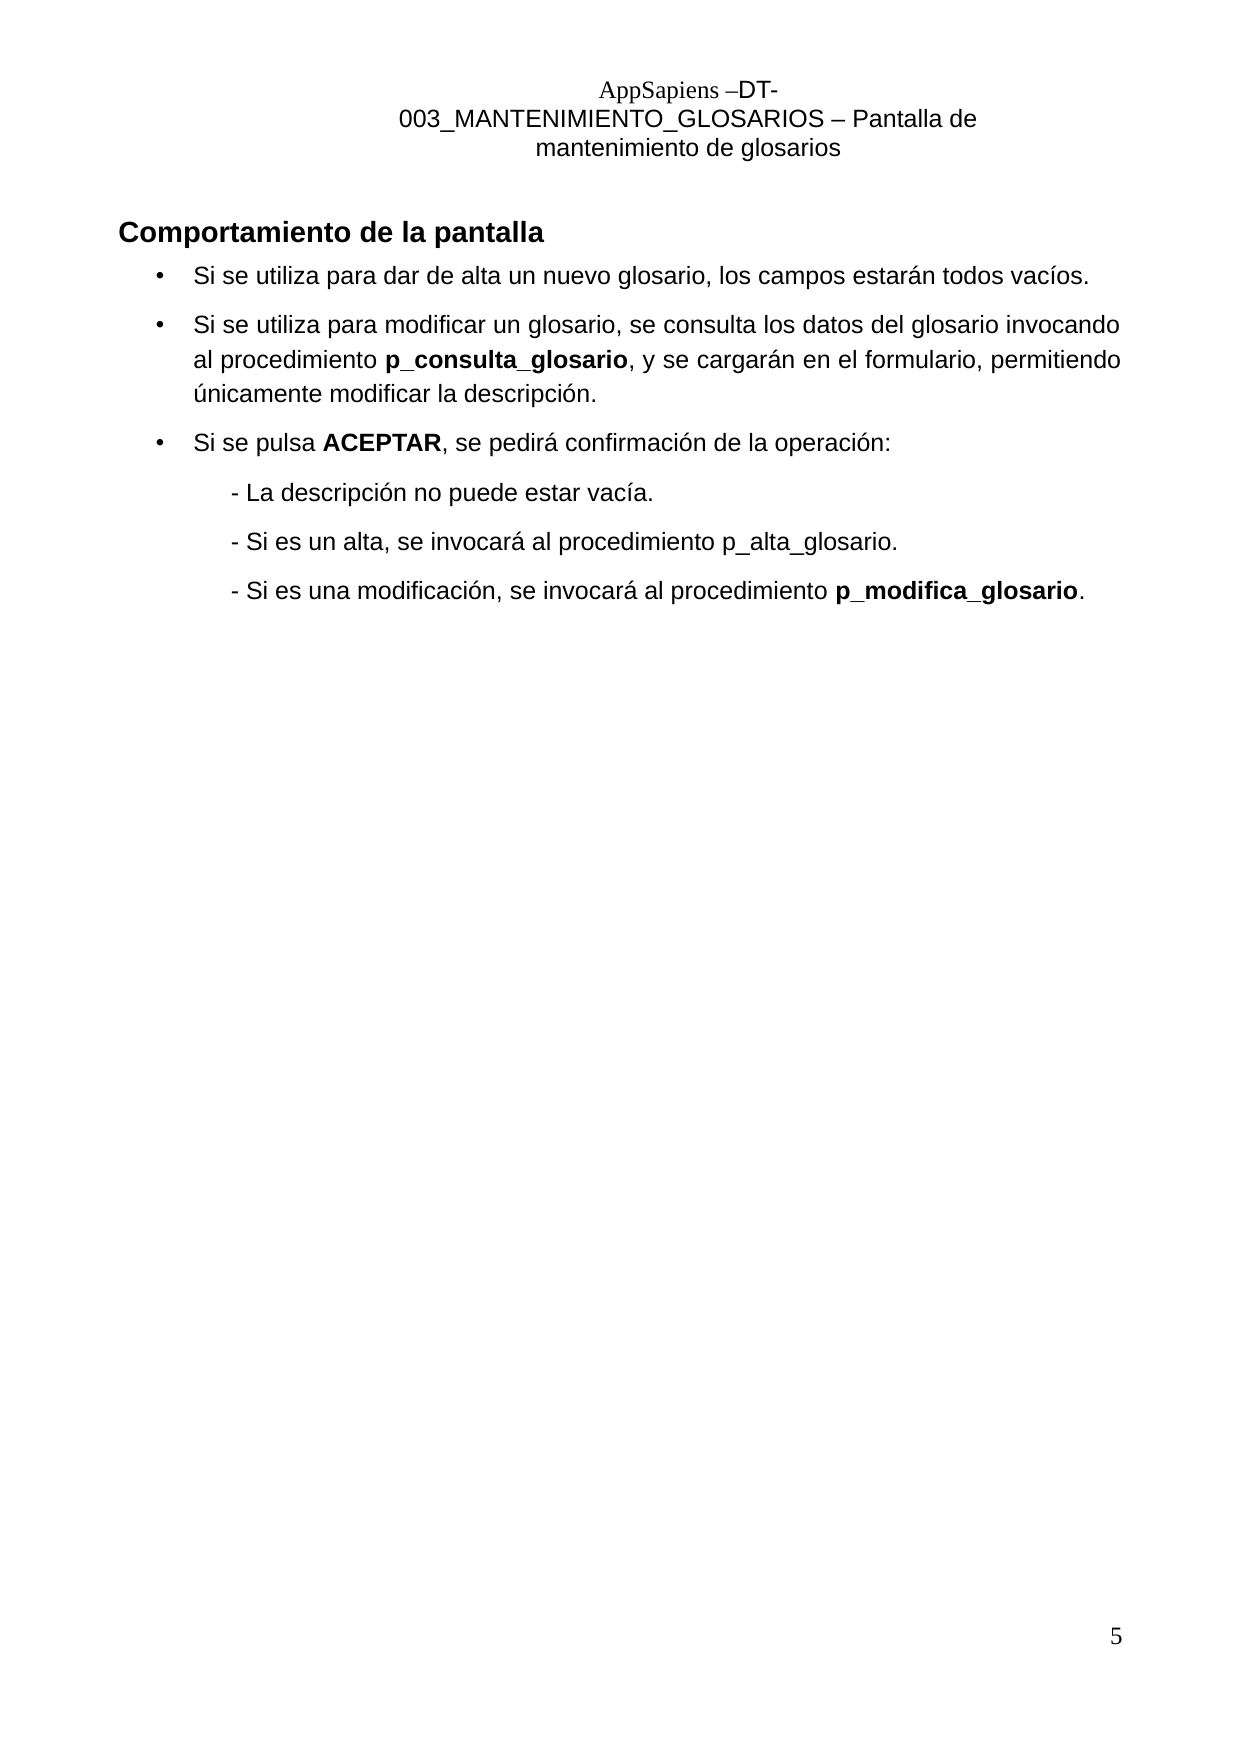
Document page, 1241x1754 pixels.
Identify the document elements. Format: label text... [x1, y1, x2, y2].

list - La descripción no puede estar vacía. [193, 478, 1122, 506]
list Si se pulsa ACEPTAR, se pedirá confirmación de la operación: [156, 428, 1122, 457]
list - Si es una modificación, se invocará al procedimiento p_modifica_glosario. [193, 576, 1122, 604]
list - Si es un alta, se invocará al procedimiento p_alta_glosario. [193, 527, 1122, 555]
list Si se utiliza para dar de alta un nuevo glosario, los campos estarán todos vacíos. [156, 261, 1122, 290]
subtitle Comportamiento de la pantalla [118, 215, 1122, 249]
list Si se utiliza para modificar un glosario, se consulta los datos del glosario invocando al procedimiento p_consulta_glosario, y se cargarán en el formulario, permitiendo únicamente modificar la descripción. [156, 310, 1122, 408]
